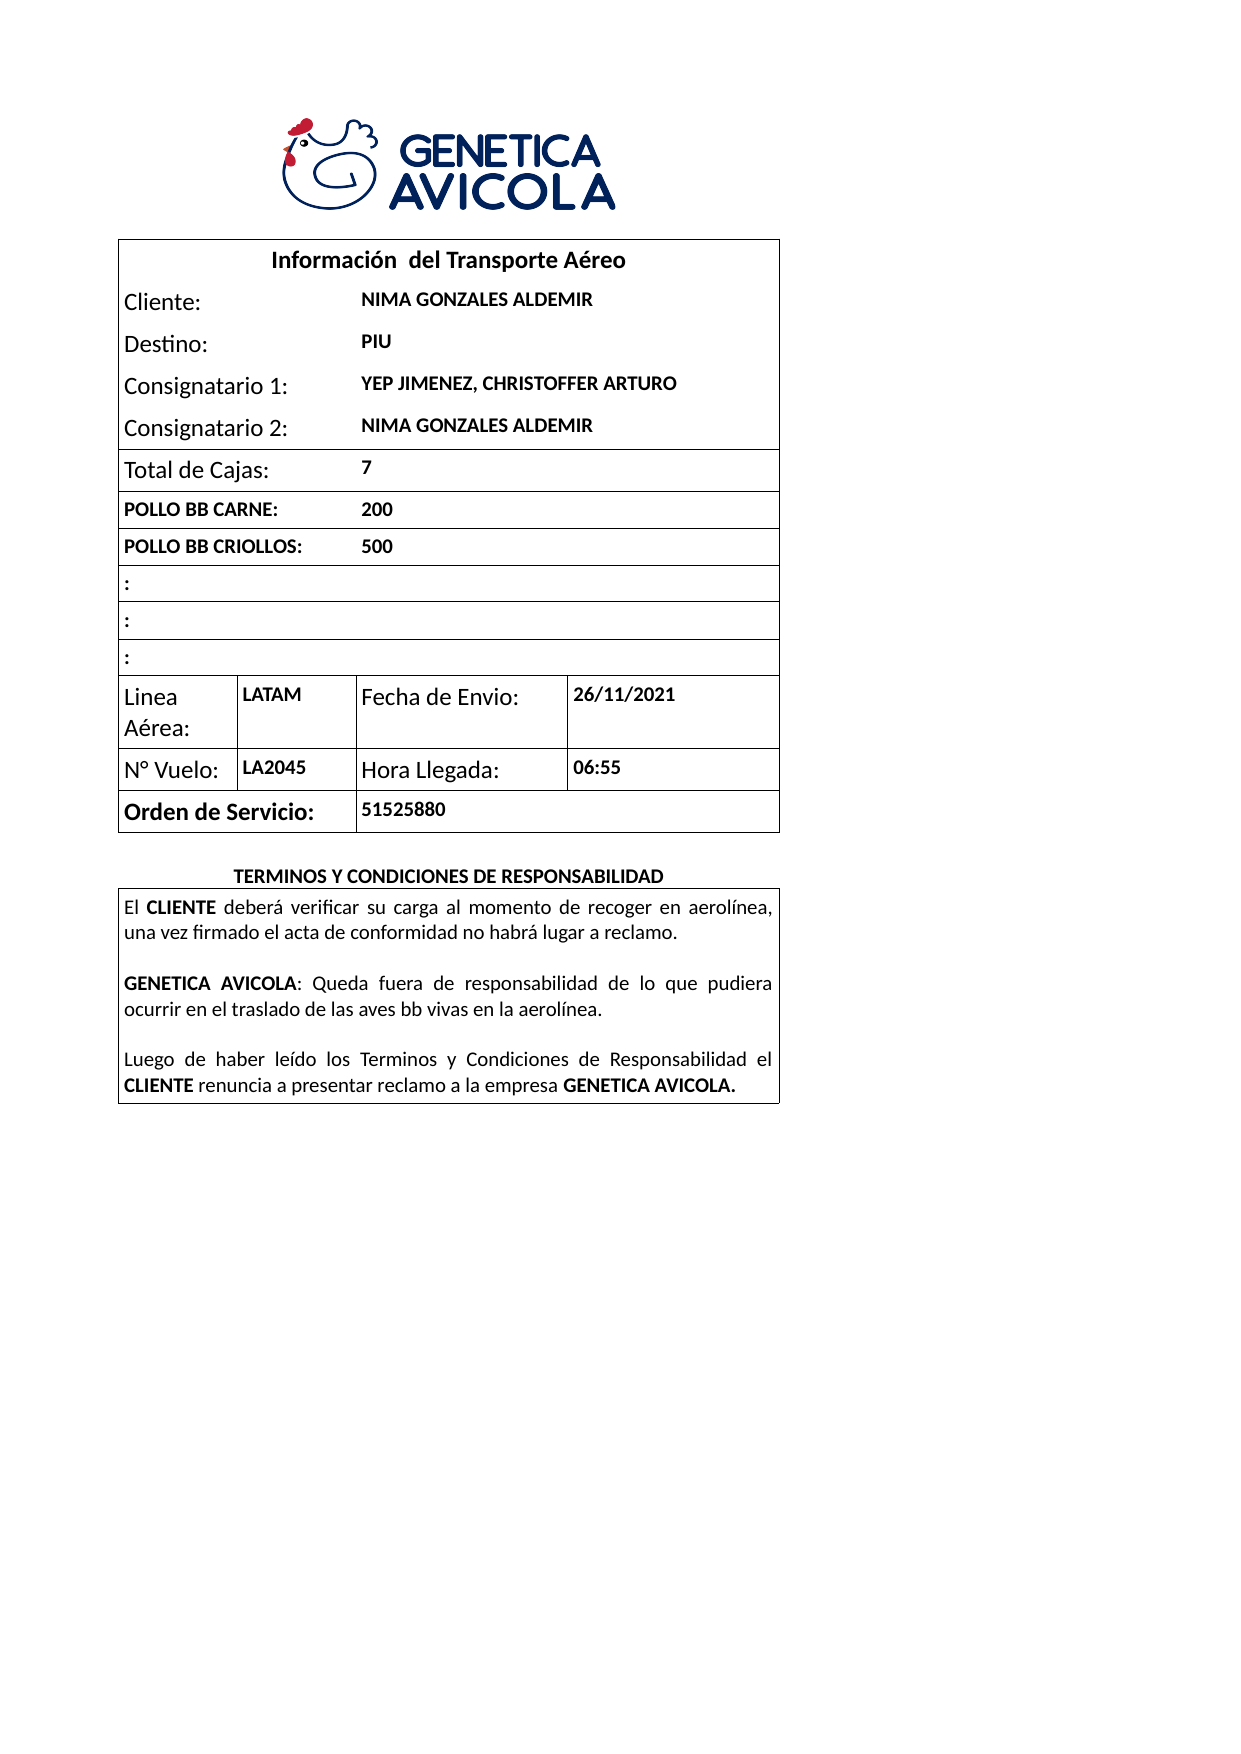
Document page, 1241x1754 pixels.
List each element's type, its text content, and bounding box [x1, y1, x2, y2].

table_cell POLLO BB CRIOLLOS: [119, 529, 356, 564]
table_cell : [119, 640, 356, 675]
table_cell Consignatario 2: [119, 406, 356, 448]
table_cell [356, 602, 779, 638]
table_cell El CLIENTE deberá verificar su carga al momento de recoger en aerolínea, una vez firmado el acta de conformidad no habrá lugar a reclamo. GENETICA AVICOLA: Queda fuera de responsabilidad de lo que pudiera ocurrir en el traslado de las aves bb vivas en la aerolínea. Luego de haber leído los Terminos y Condiciones de Responsabilidad el CLIENTE renuncia a presentar reclamo a la empresa GENETICA AVICOLA. [119, 889, 779, 1103]
table_cell 06:55 [568, 749, 779, 790]
table_cell Destino: [119, 323, 356, 364]
table_cell YEP JIMENEZ, CHRISTOFFER ARTURO [356, 365, 779, 406]
table_header Información del Transporte Aéreo [119, 240, 779, 281]
table_cell Linea Aérea: [119, 676, 237, 748]
table_cell [356, 566, 779, 601]
table_cell : [119, 566, 356, 601]
table_cell TERMINOS Y CONDICIONES DE RESPONSABILIDAD [118, 833, 779, 888]
table_cell Hora Llegada: [357, 749, 567, 790]
table_cell Total de Cajas: [119, 450, 356, 491]
table_cell Orden de Servicio: [119, 791, 356, 832]
table_cell PIU [356, 323, 779, 364]
table_cell [356, 640, 779, 675]
table_cell NIMA GONZALES ALDEMIR [356, 281, 779, 322]
table_cell LATAM [238, 676, 356, 748]
picture [282, 118, 616, 210]
table_cell NIMA GONZALES ALDEMIR [356, 406, 779, 448]
table_cell Consignatario 1: [119, 365, 356, 406]
table_cell 200 [356, 492, 779, 527]
table_cell 500 [356, 529, 779, 564]
table_cell 26/11/2021 [568, 676, 779, 748]
table_cell Fecha de Envio: [357, 676, 567, 748]
table_cell : [119, 602, 356, 638]
table_cell LA2045 [238, 749, 356, 790]
table_cell 51525880 [357, 791, 779, 832]
table_cell 7 [356, 450, 779, 491]
table_cell POLLO BB CARNE: [119, 492, 356, 527]
table_cell Cliente: [119, 281, 356, 322]
table_cell N° Vuelo: [119, 749, 237, 790]
